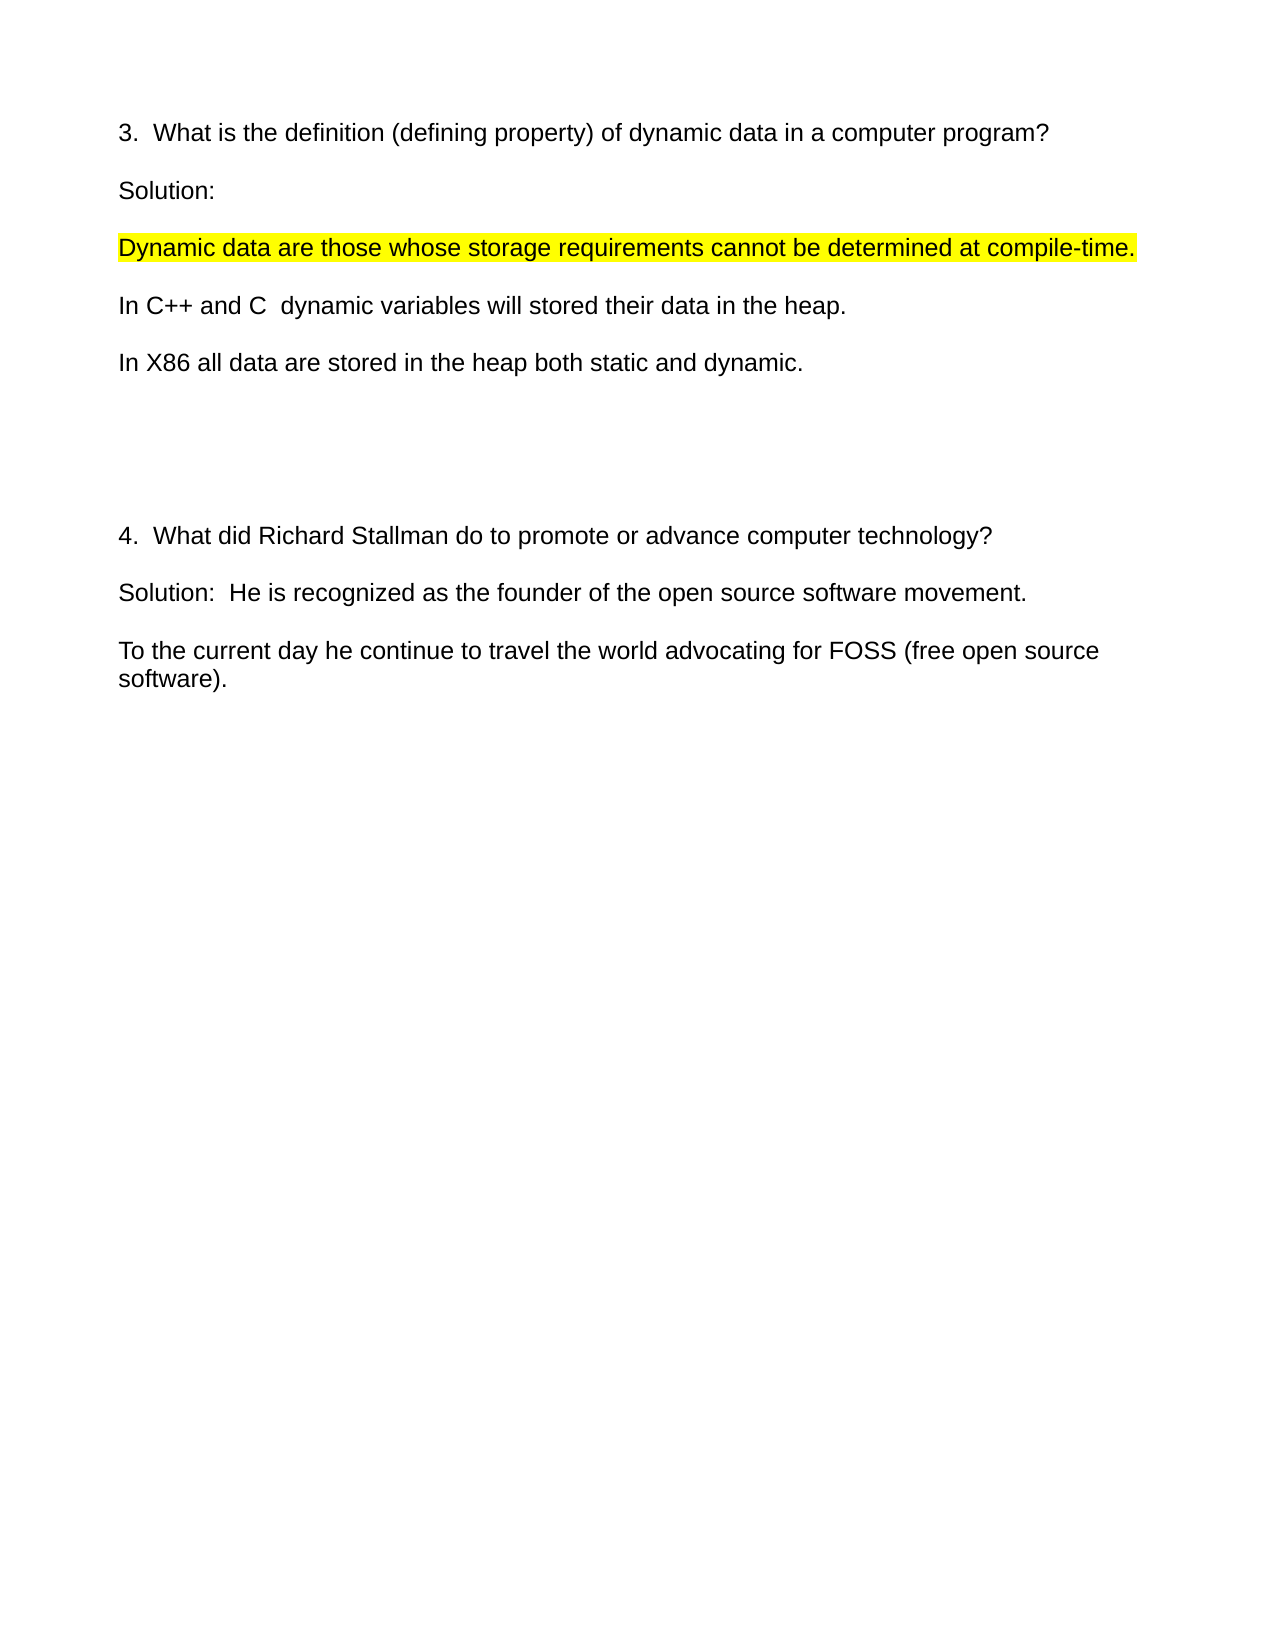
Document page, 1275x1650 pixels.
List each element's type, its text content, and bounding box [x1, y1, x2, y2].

text 3. What is the definition (defining property) of dynamic data in a computer program? [118, 118, 1157, 147]
text Solution: [118, 176, 1157, 204]
text In X86 all data are stored in the heap both static and dynamic. [118, 348, 1157, 377]
text Solution: He is recognized as the founder of the open source software movement. [118, 578, 1157, 607]
text In C++ and C dynamic variables will stored their data in the heap. [118, 291, 1157, 319]
text 4. What did Richard Stallman do to promote or advance computer technology? [118, 521, 1157, 549]
text Dynamic data are those whose storage requirements cannot be determined at compile-time. [118, 233, 1157, 262]
text To the current day he continue to travel the world advocating for FOSS (free open source software). [118, 636, 1157, 693]
